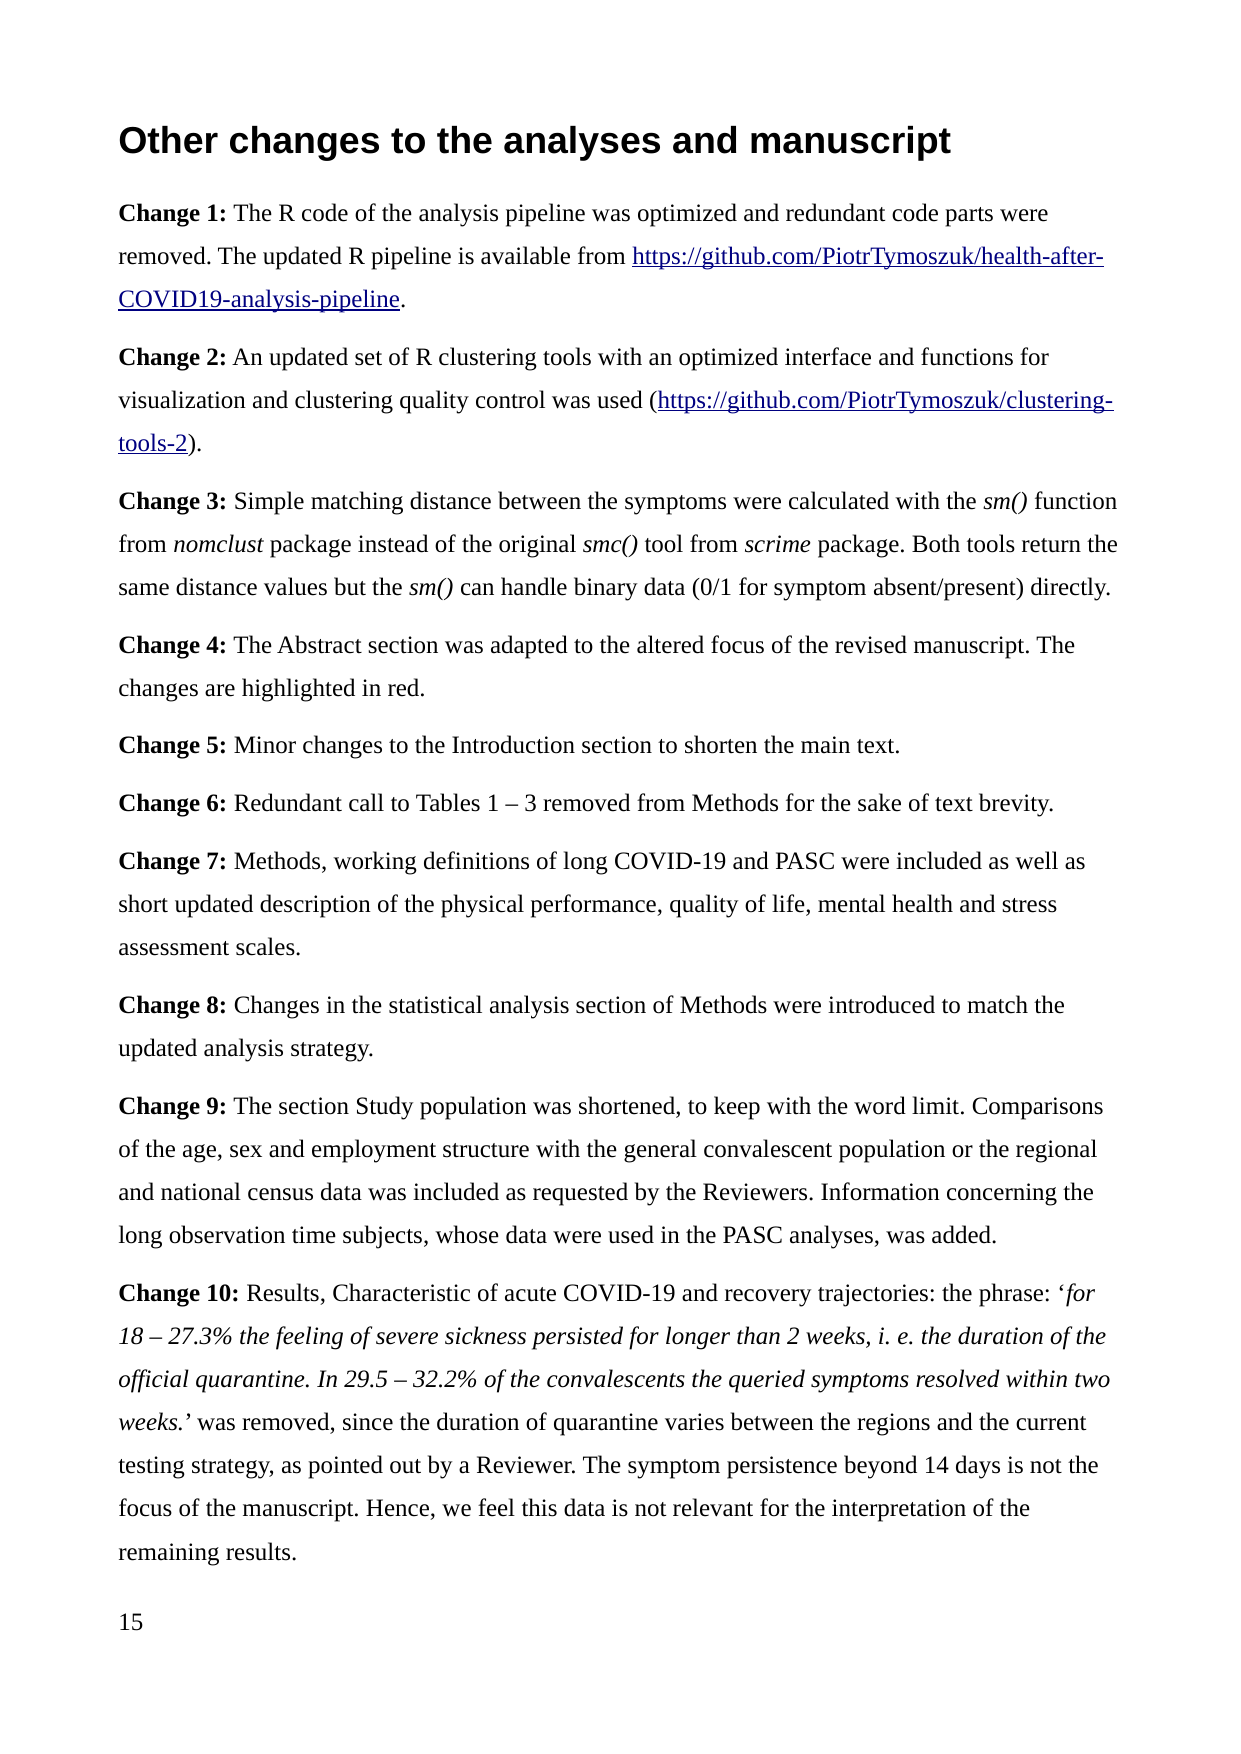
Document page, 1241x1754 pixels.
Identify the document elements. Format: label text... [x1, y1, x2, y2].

text Change 8: Changes in the statistical analysis section of Methods were introduced to match the updated analysis strategy. [118, 990, 1122, 1062]
text Change 5: Minor changes to the Introduction section to shorten the main text. [118, 731, 1122, 759]
text Change 6: Redundant call to Tables 1 – 3 removed from Methods for the sake of text brevity. [118, 788, 1122, 817]
subtitle Other changes to the analyses and manuscript [118, 118, 1122, 161]
text Change 3: Simple matching distance between the symptoms were calculated with the sm() function from nomclust package instead of the original smc() tool from scrime package. Both tools return the same distance values but the sm() can handle binary data (0/1 for symptom absent/present) directly. [118, 486, 1122, 601]
text Change 1: The R code of the analysis pipeline was optimized and redundant code parts were removed. The updated R pipeline is available from https://github.com/PiotrTymoszuk/health-after-COVID19-analysis-pipeline. [118, 198, 1122, 313]
text Change 9: The section Study population was shortened, to keep with the word limit. Comparisons of the age, sex and employment structure with the general convalescent population or the regional and national census data was included as requested by the Reviewers. Information concerning the long observation time subjects, whose data were used in the PASC analyses, was added. [118, 1091, 1122, 1249]
text Change 10: Results, Characteristic of acute COVID-19 and recovery trajectories: the phrase: ‘for 18 – 27.3% the feeling of severe sickness persisted for longer than 2 weeks, i. e. the duration of the official quarantine. In 29.5 – 32.2% of the convalescents the queried symptoms resolved within two weeks.’ was removed, since the duration of quarantine varies between the regions and the current testing strategy, as pointed out by a Reviewer. The symptom persistence beyond 14 days is not the focus of the manuscript. Hence, we feel this data is not relevant for the interpretation of the remaining results. [118, 1278, 1122, 1565]
text Change 7: Methods, working definitions of long COVID-19 and PASC were included as well as short updated description of the physical performance, quality of life, mental health and stress assessment scales. [118, 846, 1122, 961]
text Change 4: The Abstract section was adapted to the altered focus of the revised manuscript. The changes are highlighted in red. [118, 630, 1122, 702]
text Change 2: An updated set of R clustering tools with an optimized interface and functions for visualization and clustering quality control was used (https://github.com/PiotrTymoszuk/clustering-tools-2). [118, 342, 1122, 457]
